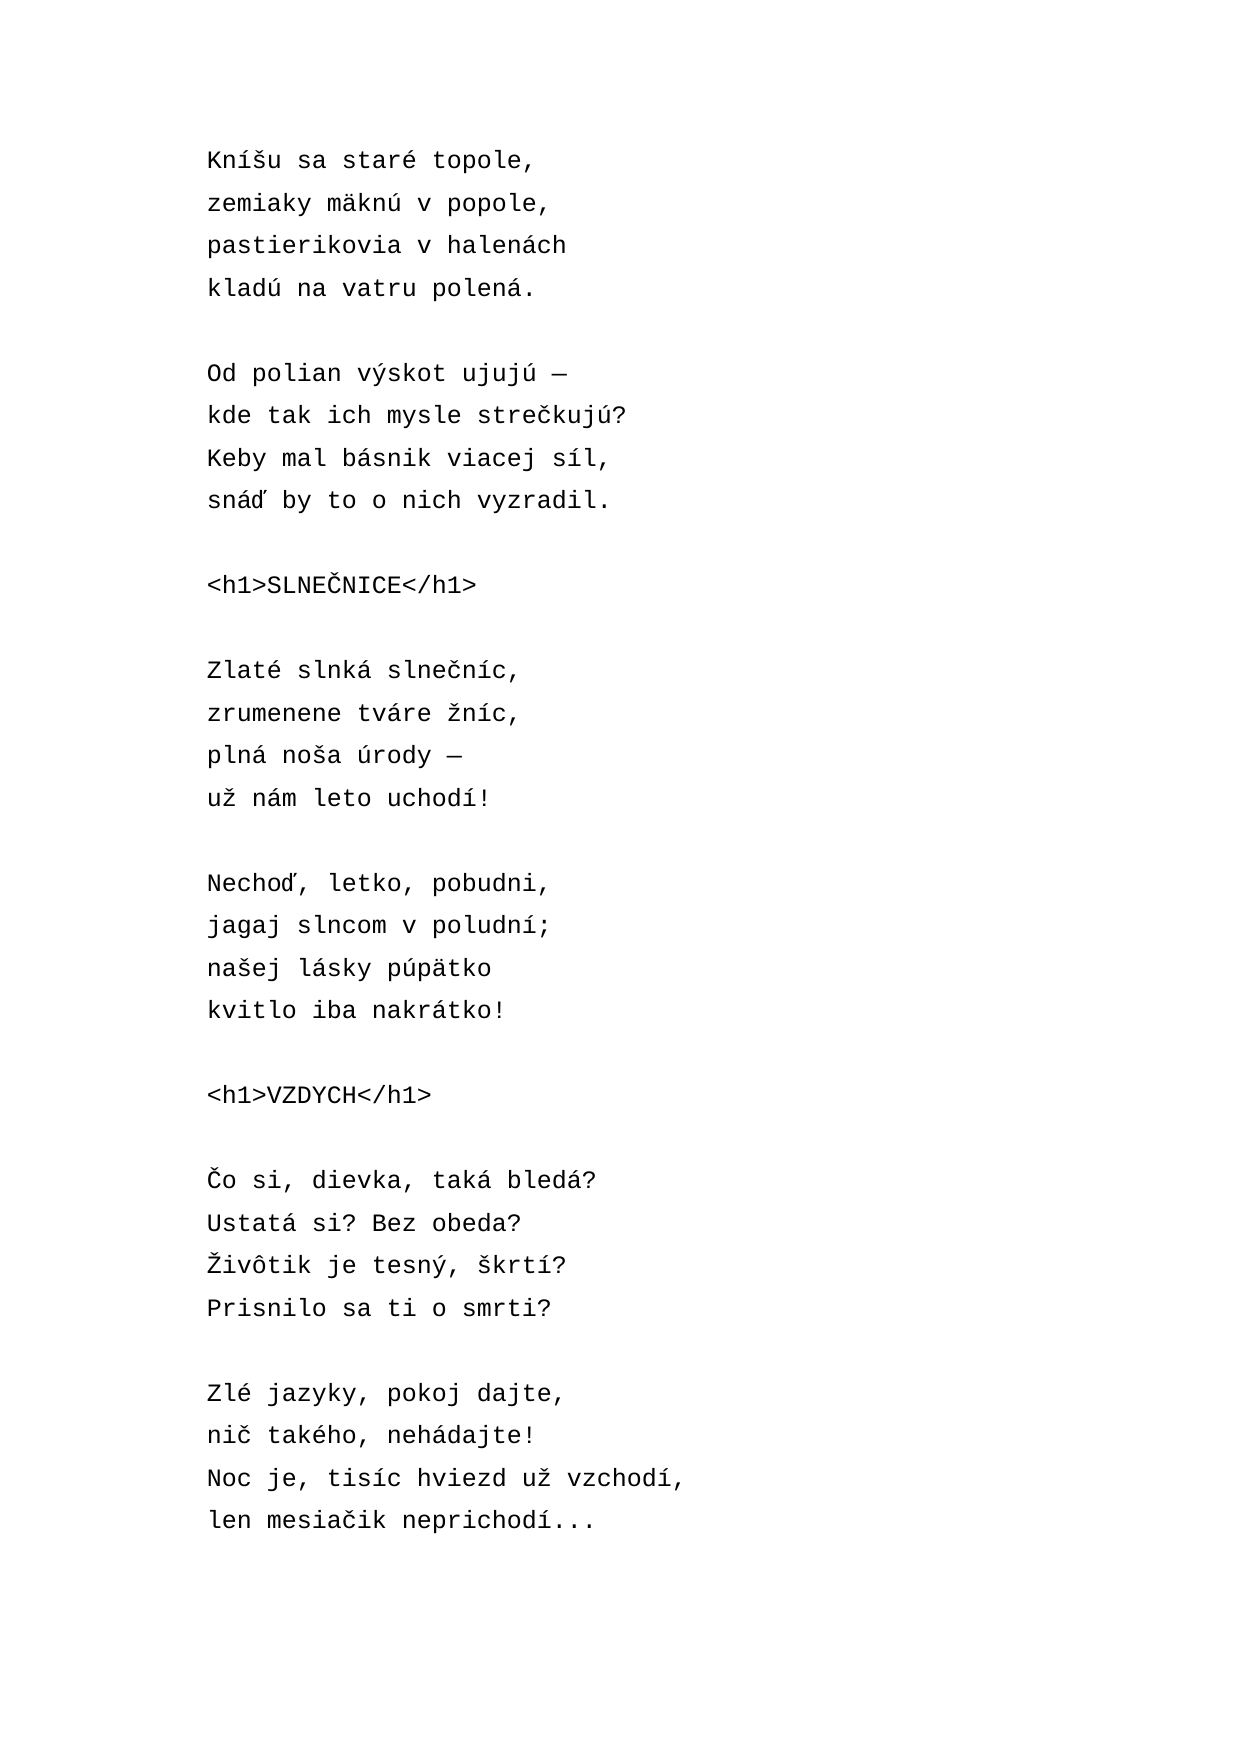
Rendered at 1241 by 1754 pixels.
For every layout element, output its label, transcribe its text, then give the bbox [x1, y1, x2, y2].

text zrumenene tváre žníc, [148, 700, 1093, 728]
text kde tak ich mysle strečkujú? [148, 403, 1093, 431]
text Keby mal básnik viacej síl, [148, 445, 1093, 473]
text Prisnilo sa ti o smrti? [148, 1295, 1093, 1323]
text nič takého, nehádajte! [148, 1423, 1093, 1451]
text Čo si, dievka, taká bledá? [148, 1168, 1093, 1196]
text už nám leto uchodí! [148, 785, 1093, 813]
text zemiaky mäknú v popole, [148, 190, 1093, 218]
text plná noša úrody — [148, 743, 1093, 771]
text <h1>SLNEČNICE</h1> [148, 573, 1093, 601]
text pastierikovia v halenách [148, 233, 1093, 261]
text kladú na vatru polená. [148, 275, 1093, 303]
text Zlaté slnká slnečníc, [148, 658, 1093, 686]
text Zlé jazyky, pokoj dajte, [148, 1380, 1093, 1408]
text <h1>VZDYCH</h1> [148, 1083, 1093, 1111]
text len mesiačik neprichodí... [148, 1508, 1093, 1536]
text Kníšu sa staré topole, [148, 148, 1093, 176]
text našej lásky púpätko [148, 955, 1093, 983]
text Od polian výskot ujujú — [148, 360, 1093, 388]
text Ustatá si? Bez obeda? [148, 1210, 1093, 1238]
text snáď by to o nich vyzradil. [148, 488, 1093, 516]
text jagaj slncom v poludní; [148, 913, 1093, 941]
text Živôtik je tesný, škrtí? [148, 1253, 1093, 1281]
text kvitlo iba nakrátko! [148, 998, 1093, 1026]
text Nechoď, letko, pobudni, [148, 870, 1093, 898]
text Noc je, tisíc hviezd už vzchodí, [148, 1465, 1093, 1493]
